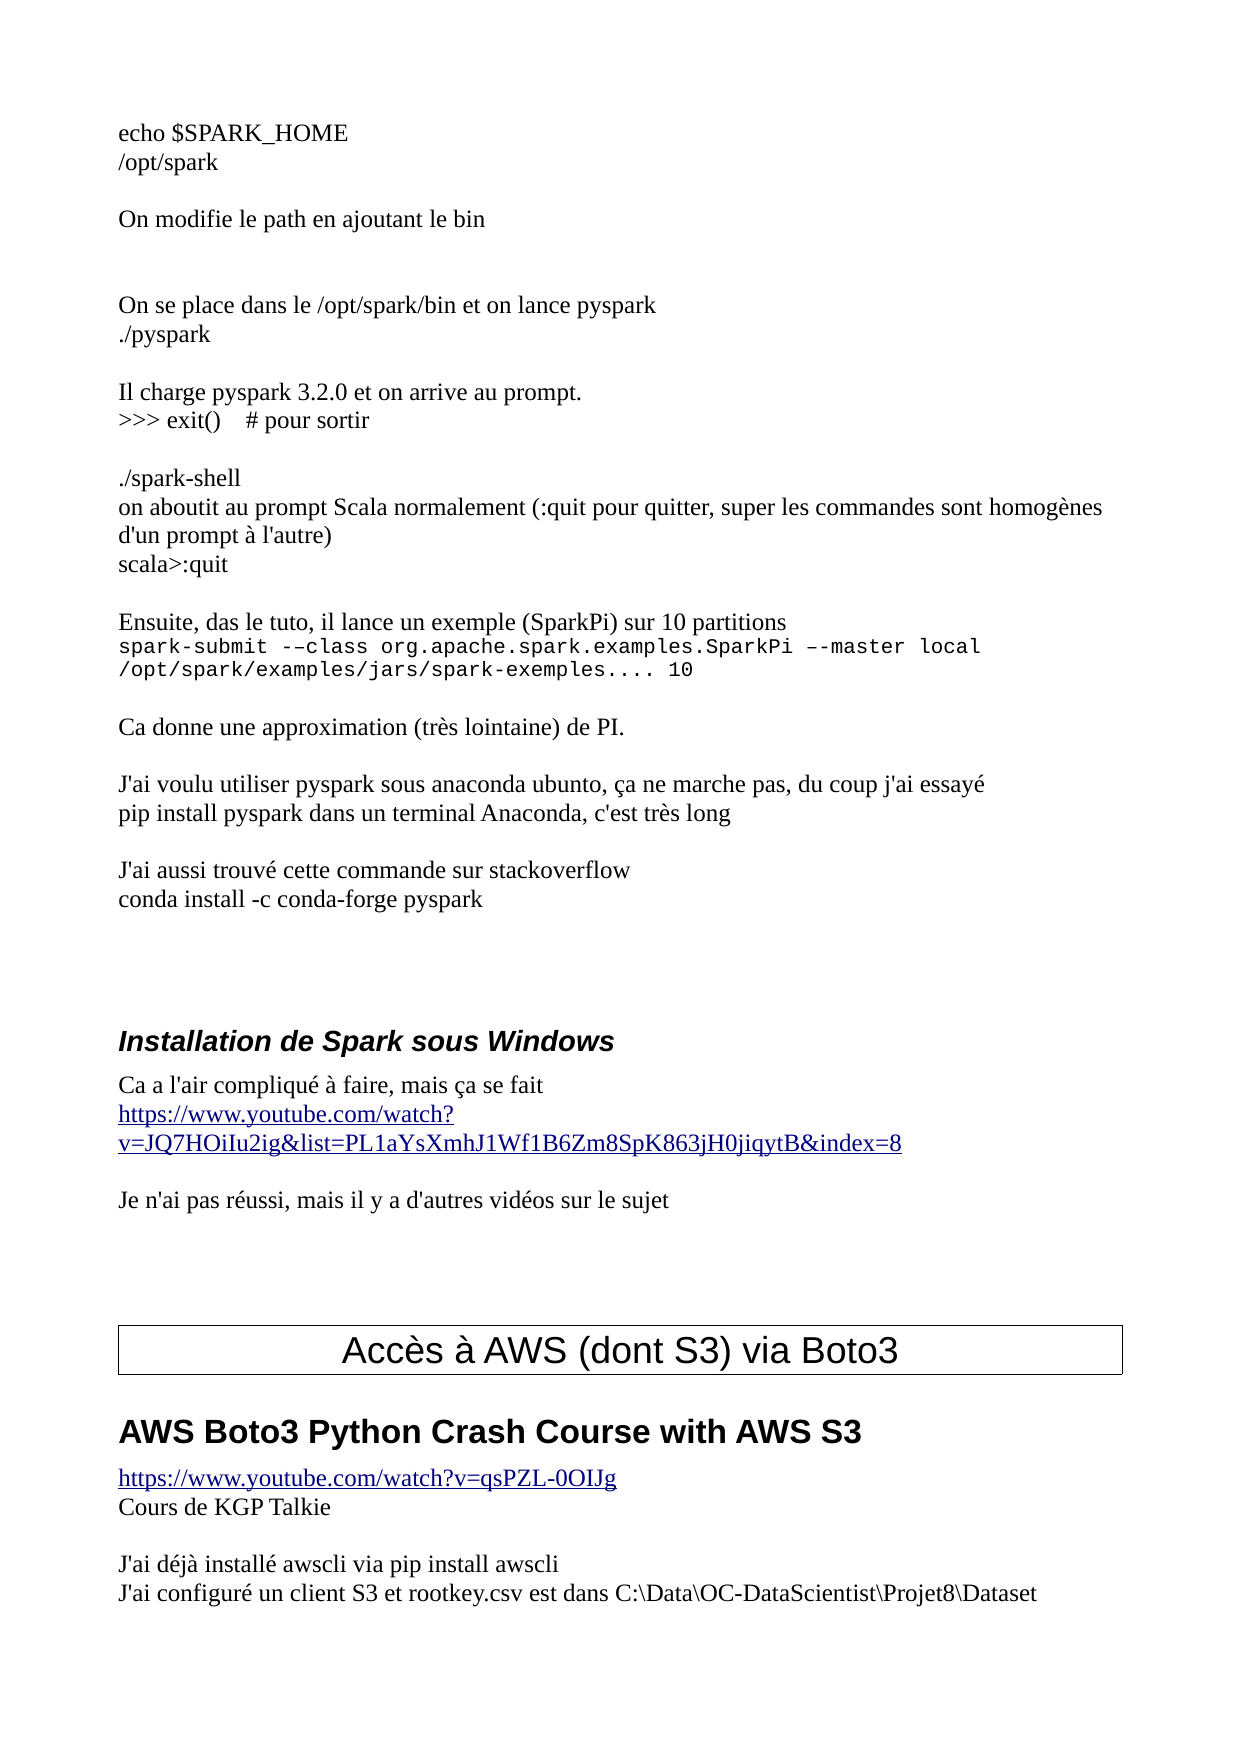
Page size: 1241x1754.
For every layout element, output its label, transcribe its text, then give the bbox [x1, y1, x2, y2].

text scala>:quit [118, 549, 1122, 578]
text J'ai aussi trouvé cette commande sur stackoverflow [118, 855, 1122, 884]
text https://www.youtube.com/watch?v=qsPZL-0OIJg [118, 1463, 1122, 1492]
subtitle Accès à AWS (dont S3) via Boto3 [119, 1326, 1122, 1374]
text Cours de KGP Talkie [118, 1492, 1122, 1521]
subtitle Installation de Spark sous Windows [118, 1024, 1122, 1058]
text On modifie le path en ajoutant le bin [118, 204, 1122, 233]
text Ensuite, das le tuto, il lance un exemple (SparkPi) sur 10 partitions [118, 607, 1122, 636]
text J'ai voulu utiliser pyspark sous anaconda ubunto, ça ne marche pas, du coup j'ai essayé [118, 769, 1122, 798]
text J'ai configuré un client S3 et rootkey.csv est dans C:\Data\OC-DataScientist\Projet8\Dataset [118, 1578, 1122, 1607]
text Ca a l'air compliqué à faire, mais ça se fait [118, 1070, 1122, 1099]
text On se place dans le /opt/spark/bin et on lance pyspark [118, 291, 1122, 319]
text Je n'ai pas réussi, mais il y a d'autres vidéos sur le sujet [118, 1185, 1122, 1214]
subtitle AWS Boto3 Python Crash Course with AWS S3 [118, 1412, 1122, 1451]
text spark-submit -–class org.apache.spark.examples.SparkPi –-master local /opt/spark/examples/jars/spark-exemples.... 10 [118, 636, 1122, 683]
text /opt/spark [118, 147, 1122, 176]
text >>> exit() # pour sortir [118, 406, 1122, 434]
text echo $SPARK_HOME [118, 118, 1122, 147]
text J'ai déjà installé awscli via pip install awscli [118, 1549, 1122, 1578]
text ./spark-shell [118, 463, 1122, 492]
text https://www.youtube.com/watch?v=JQ7HOiIu2ig&list=PL1aYsXmhJ1Wf1B6Zm8SpK863jH0jiqytB&index=8 [118, 1099, 1122, 1156]
text Ca donne une approximation (très lointaine) de PI. [118, 712, 1122, 740]
text Il charge pyspark 3.2.0 et on arrive au prompt. [118, 377, 1122, 406]
text pip install pyspark dans un terminal Anaconda, c'est très long [118, 798, 1122, 827]
text ./pyspark [118, 319, 1122, 348]
text on aboutit au prompt Scala normalement (:quit pour quitter, super les commandes sont homogènes d'un prompt à l'autre) [118, 492, 1122, 549]
text conda install -c conda-forge pyspark [118, 884, 1122, 913]
